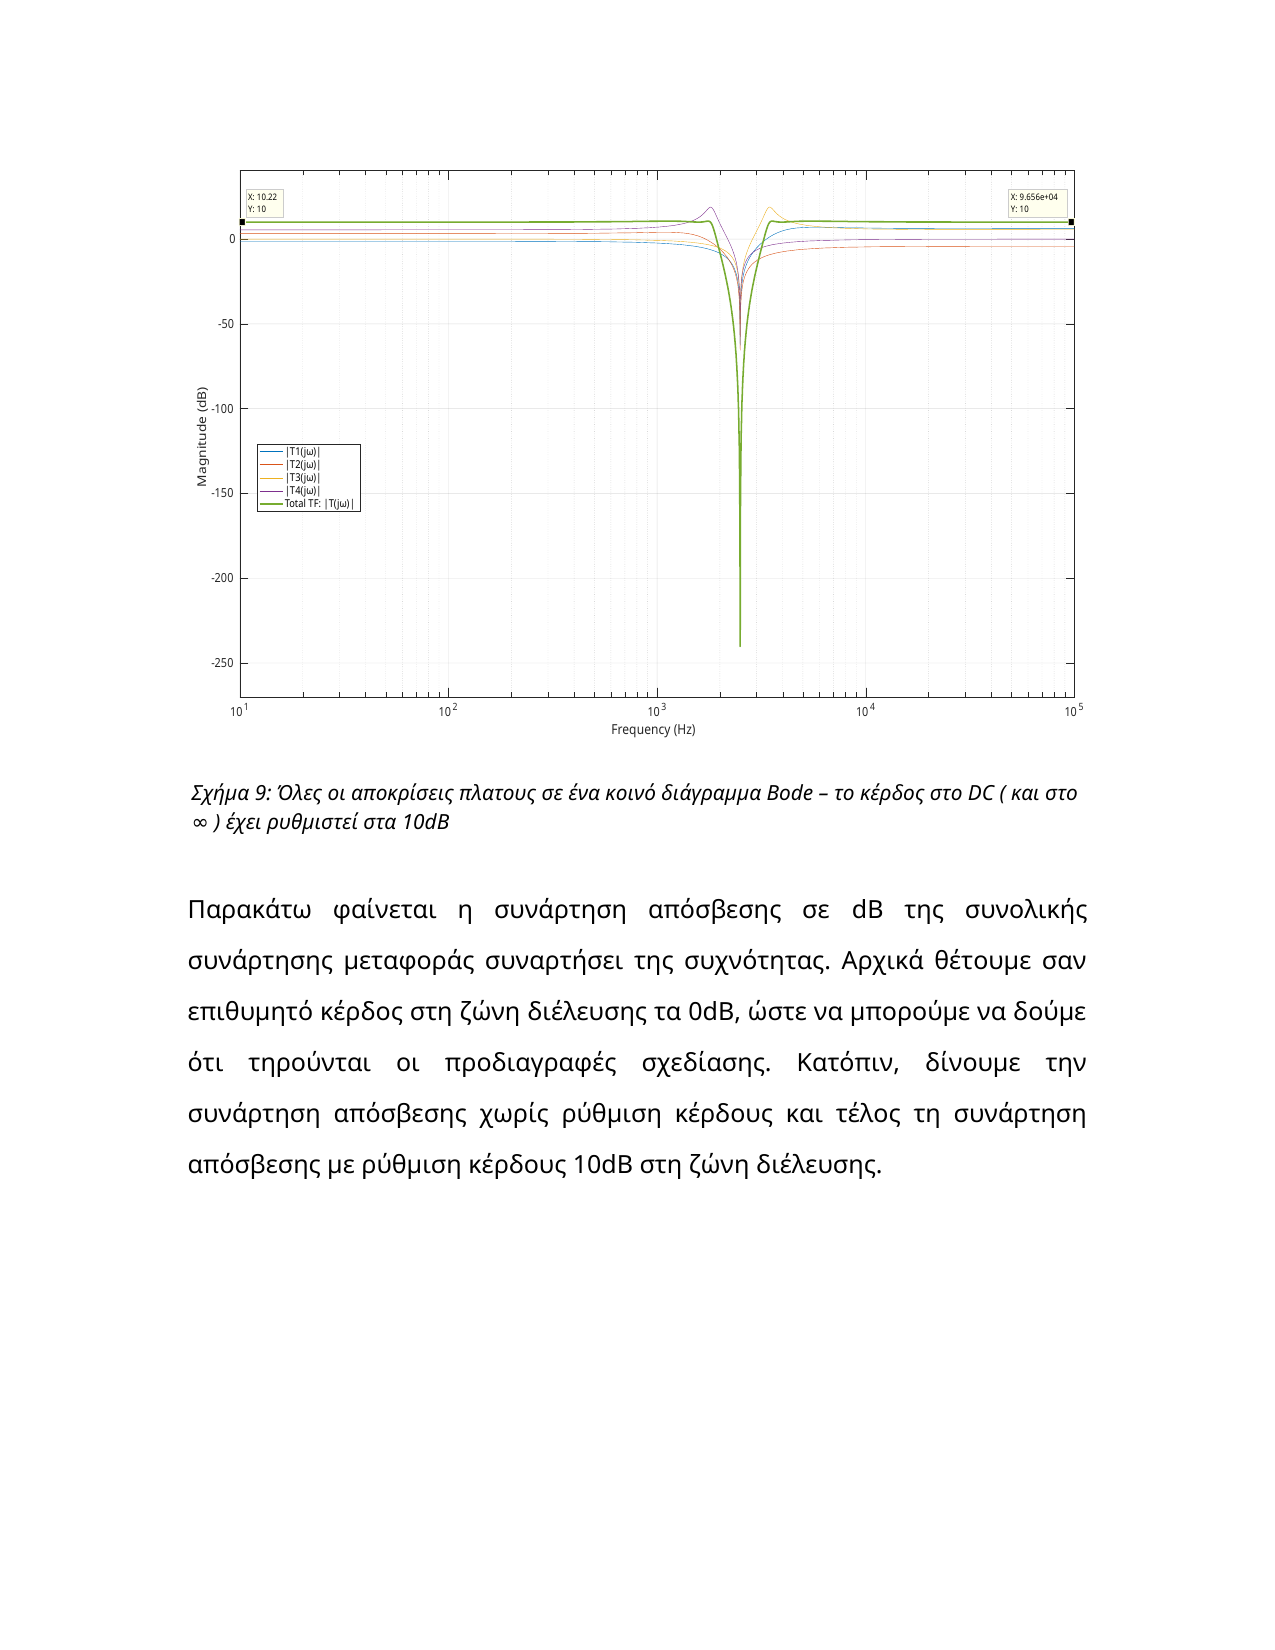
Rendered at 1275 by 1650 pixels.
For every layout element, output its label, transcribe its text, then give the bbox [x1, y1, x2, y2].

text Σχήμα 9: Όλες οι αποκρίσεις πλατους σε ένα κοινό διάγραμμα Bode – το κέρδος στο DC ( και στο ∞ ) έχει ρυθμιστεί στα 10dB [191, 742, 1084, 835]
text Παρακάτω φαίνεται η συνάρτηση απόσβεσης σε dB της συνολικής συνάρτησης μεταφοράς συναρτήσει της συχνότητας. Αρχικά θέτουμε σαν επιθυμητό κέρδος στη ζώνη διέλευσης τα 0dB, ώστε να μπορούμε να δούμε ότι τηρούνται οι προδιαγραφές σχεδίασης. Κατόπιν, δίνουμε την συνάρτηση απόσβεσης χωρίς ρύθμιση κέρδους και τέλος τη συνάρτηση απόσβεσης με ρύθμιση κέρδους 10dB στη ζώνη διέλευσης. [187, 892, 1087, 1181]
